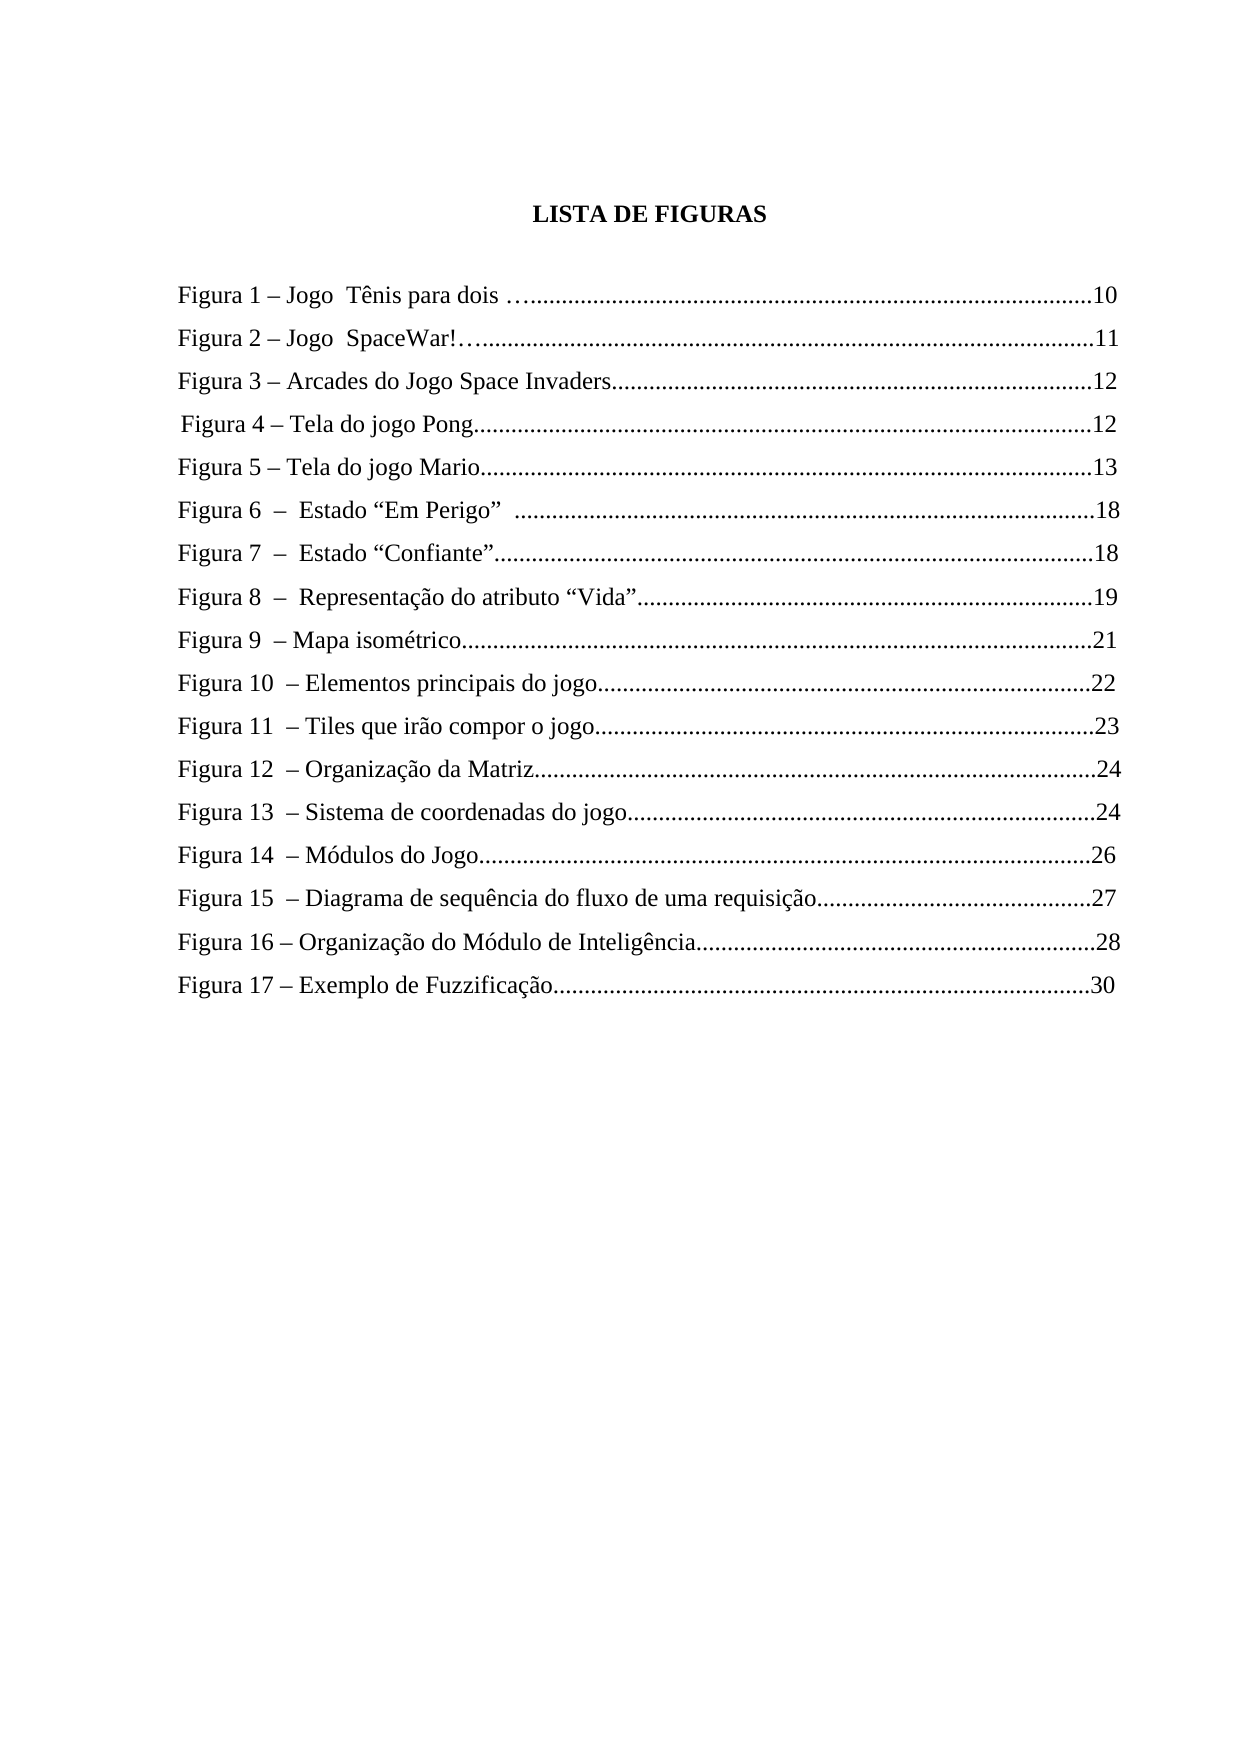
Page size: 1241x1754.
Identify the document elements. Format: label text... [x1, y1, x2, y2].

text Figura 13 – Sistema de coordenadas do jogo...........................................................................24 [177, 797, 1122, 826]
text Figura 11 – Tiles que irão compor o jogo................................................................................23 [177, 711, 1122, 740]
text Figura 9 – Mapa isométrico.....................................................................................................21 [177, 625, 1122, 653]
text Figura 3 – Arcades do Jogo Space Invaders.............................................................................12 [177, 366, 1122, 395]
text Figura 15 – Diagrama de sequência do fluxo de uma requisição............................................27 [177, 883, 1122, 912]
text Figura 12 – Organização da Matriz..........................................................................................24 [177, 754, 1122, 783]
text Figura 6 – Estado “Em Perigo” .............................................................................................18 [177, 495, 1122, 524]
text Figura 4 – Tela do jogo Pong...................................................................................................12 [177, 409, 1122, 438]
text Figura 14 – Módulos do Jogo..................................................................................................26 [177, 840, 1122, 869]
text Figura 16 – Organização do Módulo de Inteligência................................................................28 [177, 927, 1122, 955]
text Figura 17 – Exemplo de Fuzzificação......................................................................................30 [177, 970, 1122, 998]
text Lista de FIGURAS [177, 199, 1122, 228]
text Figura 5 – Tela do jogo Mario..................................................................................................13 [177, 452, 1122, 481]
text Figura 7 – Estado “Confiante”................................................................................................18 [177, 538, 1122, 567]
text Figura 8 – Representação do atributo “Vida”.........................................................................19 [177, 582, 1122, 610]
text Figura 2 – Jogo SpaceWar!…..................................................................................................11 [177, 323, 1122, 352]
text Figura 1 – Jogo Tênis para dois …..........................................................................................10 [177, 280, 1122, 308]
text Figura 10 – Elementos principais do jogo...............................................................................22 [177, 668, 1122, 697]
